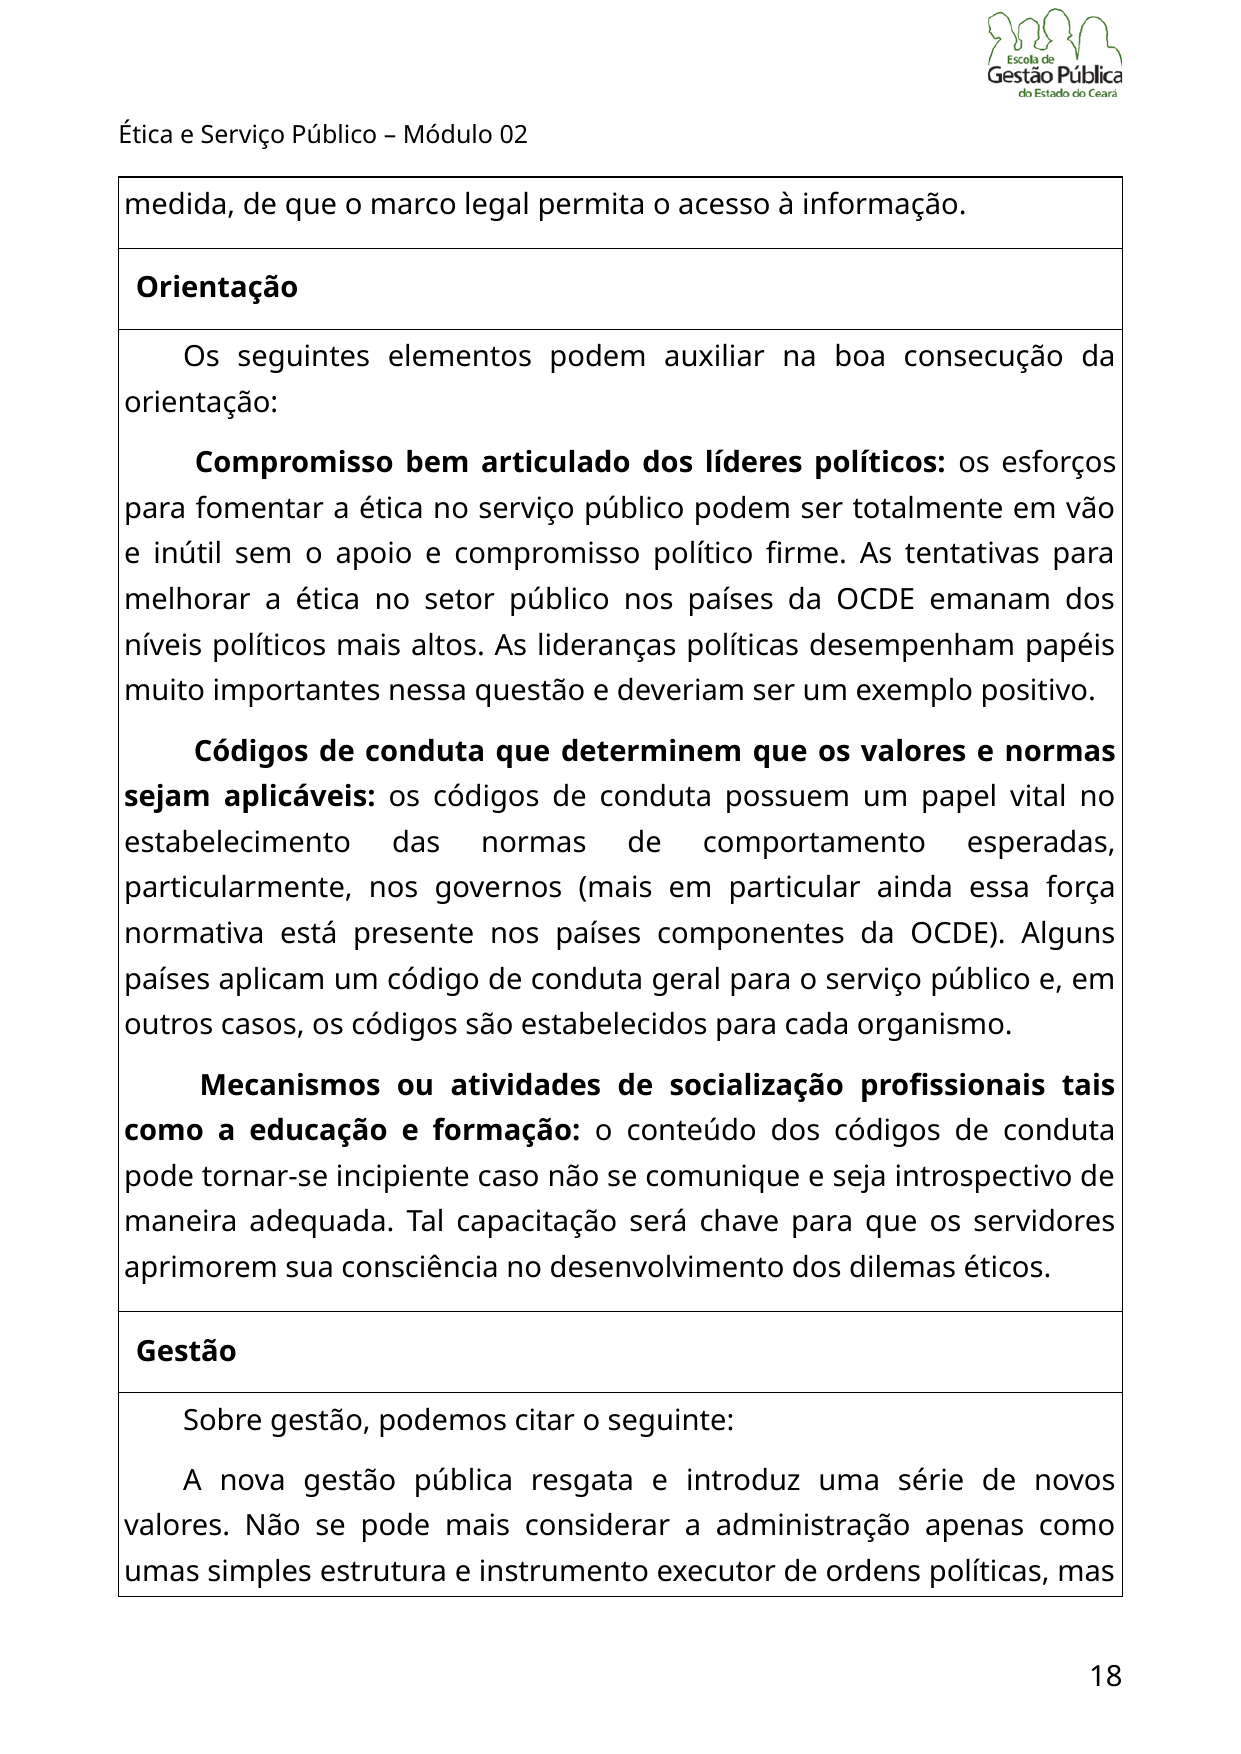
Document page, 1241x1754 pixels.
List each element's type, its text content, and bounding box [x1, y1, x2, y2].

table_cell Gestão [119, 1312, 1122, 1392]
table_cell medida, de que o marco legal permita o acesso à informação. [119, 178, 1122, 248]
table_cell Os seguintes elementos podem auxiliar na boa consecução da orientação: Compromisso bem articulado dos líderes políticos: os esforços para fomentar a ética no serviço público podem ser totalmente em vão e inútil sem o apoio e compromisso político firme. As tentativas para melhorar a ética no setor público nos países da OCDE emanam dos níveis políticos mais altos. As lideranças políticas desempenham papéis muito importantes nessa questão e deveriam ser um exemplo positivo. Códigos de conduta que determinem que os valores e normas sejam aplicáveis: os códigos de conduta possuem um papel vital no estabelecimento das normas de comportamento esperadas, particularmente, nos governos (mais em particular ainda essa força normativa está presente nos países componentes da OCDE). Alguns países aplicam um código de conduta geral para o serviço público e, em outros casos, os códigos são estabelecidos para cada organismo. Mecanismos ou atividades de socialização profissionais tais como a educação e formação: o conteúdo dos códigos de conduta pode tornar-se incipiente caso não se comunique e seja introspectivo de maneira adequada. Tal capacitação será chave para que os servidores aprimorem sua consciência no desenvolvimento dos dilemas éticos. [119, 330, 1122, 1311]
picture [118, 8, 1123, 97]
table_cell Orientação [119, 249, 1122, 329]
table_cell Sobre gestão, podemos citar o seguinte: A nova gestão pública resgata e introduz uma série de novos valores. Não se pode mais considerar a administração apenas como umas simples estrutura e instrumento executor de ordens políticas, mas [119, 1393, 1122, 1596]
